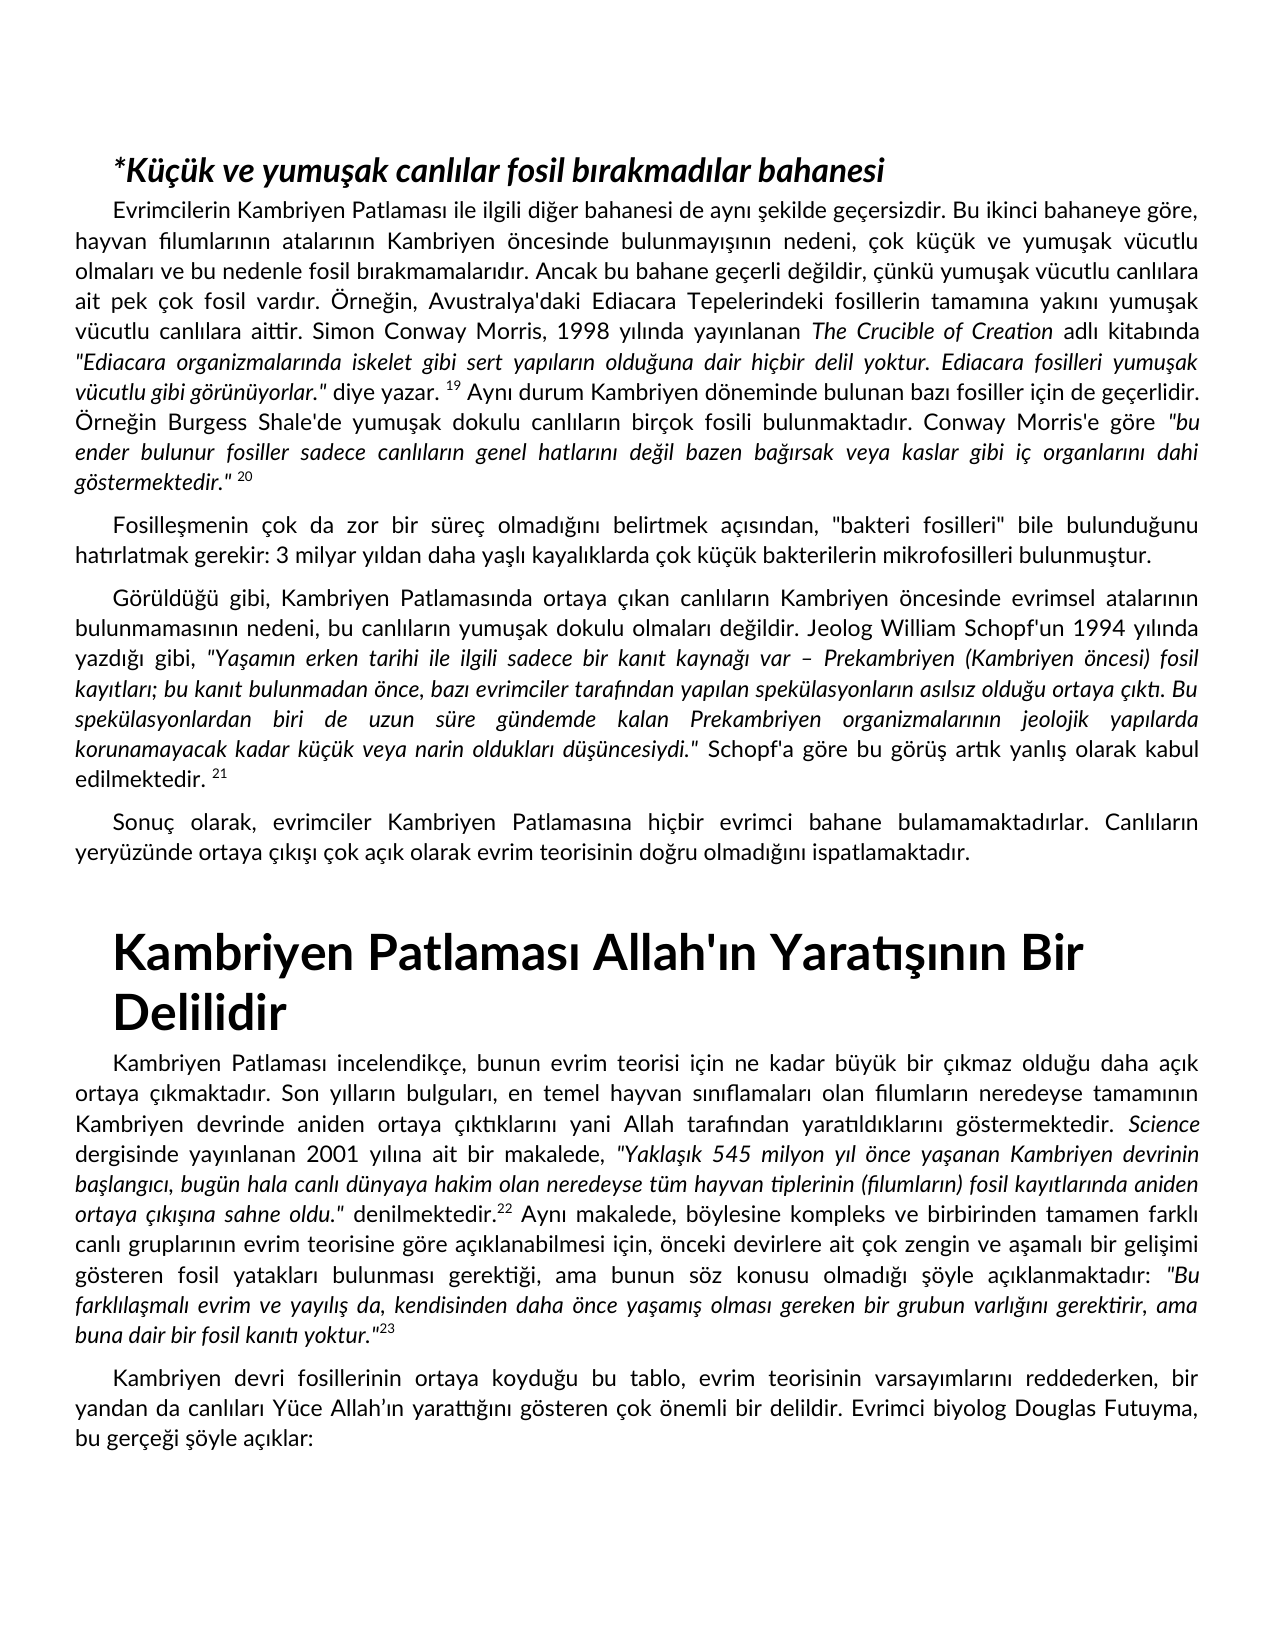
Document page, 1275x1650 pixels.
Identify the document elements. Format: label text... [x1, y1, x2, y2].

subtitle Kambriyen Patlaması Allah'ın Yaratışının Bir Delilidir [112, 921, 1200, 1041]
text Sonuç olarak, evrimciler Kambriyen Patlamasına hiçbir evrimci bahane bulamamaktadırlar. Canlıların yeryüzünde ortaya çıkışı çok açık olarak evrim teorisinin doğru olmadığını ispatlamaktadır. [75, 808, 1200, 865]
text Kambriyen Patlaması incelendikçe, bunun evrim teorisi için ne kadar büyük bir çıkmaz olduğu daha açık ortaya çıkmaktadır. Son yılların bulguları, en temel hayvan sınıflamaları olan filumların neredeyse tamamının Kambriyen devrinde aniden ortaya çıktıklarını yani Allah tarafından yaratıldıklarını göstermektedir. Science dergisinde yayınlanan 2001 yılına ait bir makalede, "Yaklaşık 545 milyon yıl önce yaşanan Kambriyen devrinin başlangıcı, bugün hala canlı dünyaya hakim olan neredeyse tüm hayvan tiplerinin (filumların) fosil kayıtlarında aniden ortaya çıkışına sahne oldu." denilmektedir.22 Aynı makalede, böylesine kompleks ve birbirinden tamamen farklı canlı gruplarının evrim teorisine göre açıklanabilmesi için, önceki devirlere ait çok zengin ve aşamalı bir gelişimi gösteren fosil yatakları bulunması gerektiği, ama bunun söz konusu olmadığı şöyle açıklanmaktadır: "Bu farklılaşmalı evrim ve yayılış da, kendisinden daha önce yaşamış olması gereken bir grubun varlığını gerektirir, ama buna dair bir fosil kanıtı yoktur."23 [75, 1049, 1200, 1348]
text Kambriyen devri fosillerinin ortaya koyduğu bu tablo, evrim teorisinin varsayımlarını reddederken, bir yandan da canlıları Yüce Allah’ın yarattığını gösteren çok önemli bir delildir. Evrimci biyolog Douglas Futuyma, bu gerçeği şöyle açıklar: [75, 1363, 1200, 1451]
subtitle *Küçük ve yumuşak canlılar fosil bırakmadılar bahanesi [112, 150, 1200, 190]
text Fosilleşmenin çok da zor bir süreç olmadığını belirtmek açısından, "bakteri fosilleri" bile bulunduğunu hatırlatmak gerekir: 3 milyar yıldan daha yaşlı kayalıklarda çok küçük bakterilerin mikrofosilleri bulunmuştur. [75, 511, 1200, 568]
text Görüldüğü gibi, Kambriyen Patlamasında ortaya çıkan canlıların Kambriyen öncesinde evrimsel atalarının bulunmamasının nedeni, bu canlıların yumuşak dokulu olmaları değildir. Jeolog William Schopf'un 1994 yılında yazdığı gibi, "Yaşamın erken tarihi ile ilgili sadece bir kanıt kaynağı var – Prekambriyen (Kambriyen öncesi) fosil kayıtları; bu kanıt bulunmadan önce, bazı evrimciler tarafından yapılan spekülasyonların asılsız olduğu ortaya çıktı. Bu spekülasyonlardan biri de uzun süre gündemde kalan Prekambriyen organizmalarının jeolojik yapılarda korunamayacak kadar küçük veya narin oldukları düşüncesiydi." Schopf'a göre bu görüş artık yanlış olarak kabul edilmektedir. 21 [75, 584, 1200, 792]
text Evrimcilerin Kambriyen Patlaması ile ilgili diğer bahanesi de aynı şekilde geçersizdir. Bu ikinci bahaneye göre, hayvan filumlarının atalarının Kambriyen öncesinde bulunmayışının nedeni, çok küçük ve yumuşak vücutlu olmaları ve bu nedenle fosil bırakmamalarıdır. Ancak bu bahane geçerli değildir, çünkü yumuşak vücutlu canlılara ait pek çok fosil vardır. Örneğin, Avustralya'daki Ediacara Tepelerindeki fosillerin tamamına yakını yumuşak vücutlu canlılara aittir. Simon Conway Morris, 1998 yılında yayınlanan The Crucible of Creation adlı kitabında "Ediacara organizmalarında iskelet gibi sert yapıların olduğuna dair hiçbir delil yoktur. Ediacara fosilleri yumuşak vücutlu gibi görünüyorlar." diye yazar. 19 Aynı durum Kambriyen döneminde bulunan bazı fosiller için de geçerlidir. Örneğin Burgess Shale'de yumuşak dokulu canlıların birçok fosili bulunmaktadır. Conway Morris'e göre "bu ender bulunur fosiller sadece canlıların genel hatlarını değil bazen bağırsak veya kaslar gibi iç organlarını dahi göstermektedir." 20 [75, 196, 1200, 496]
